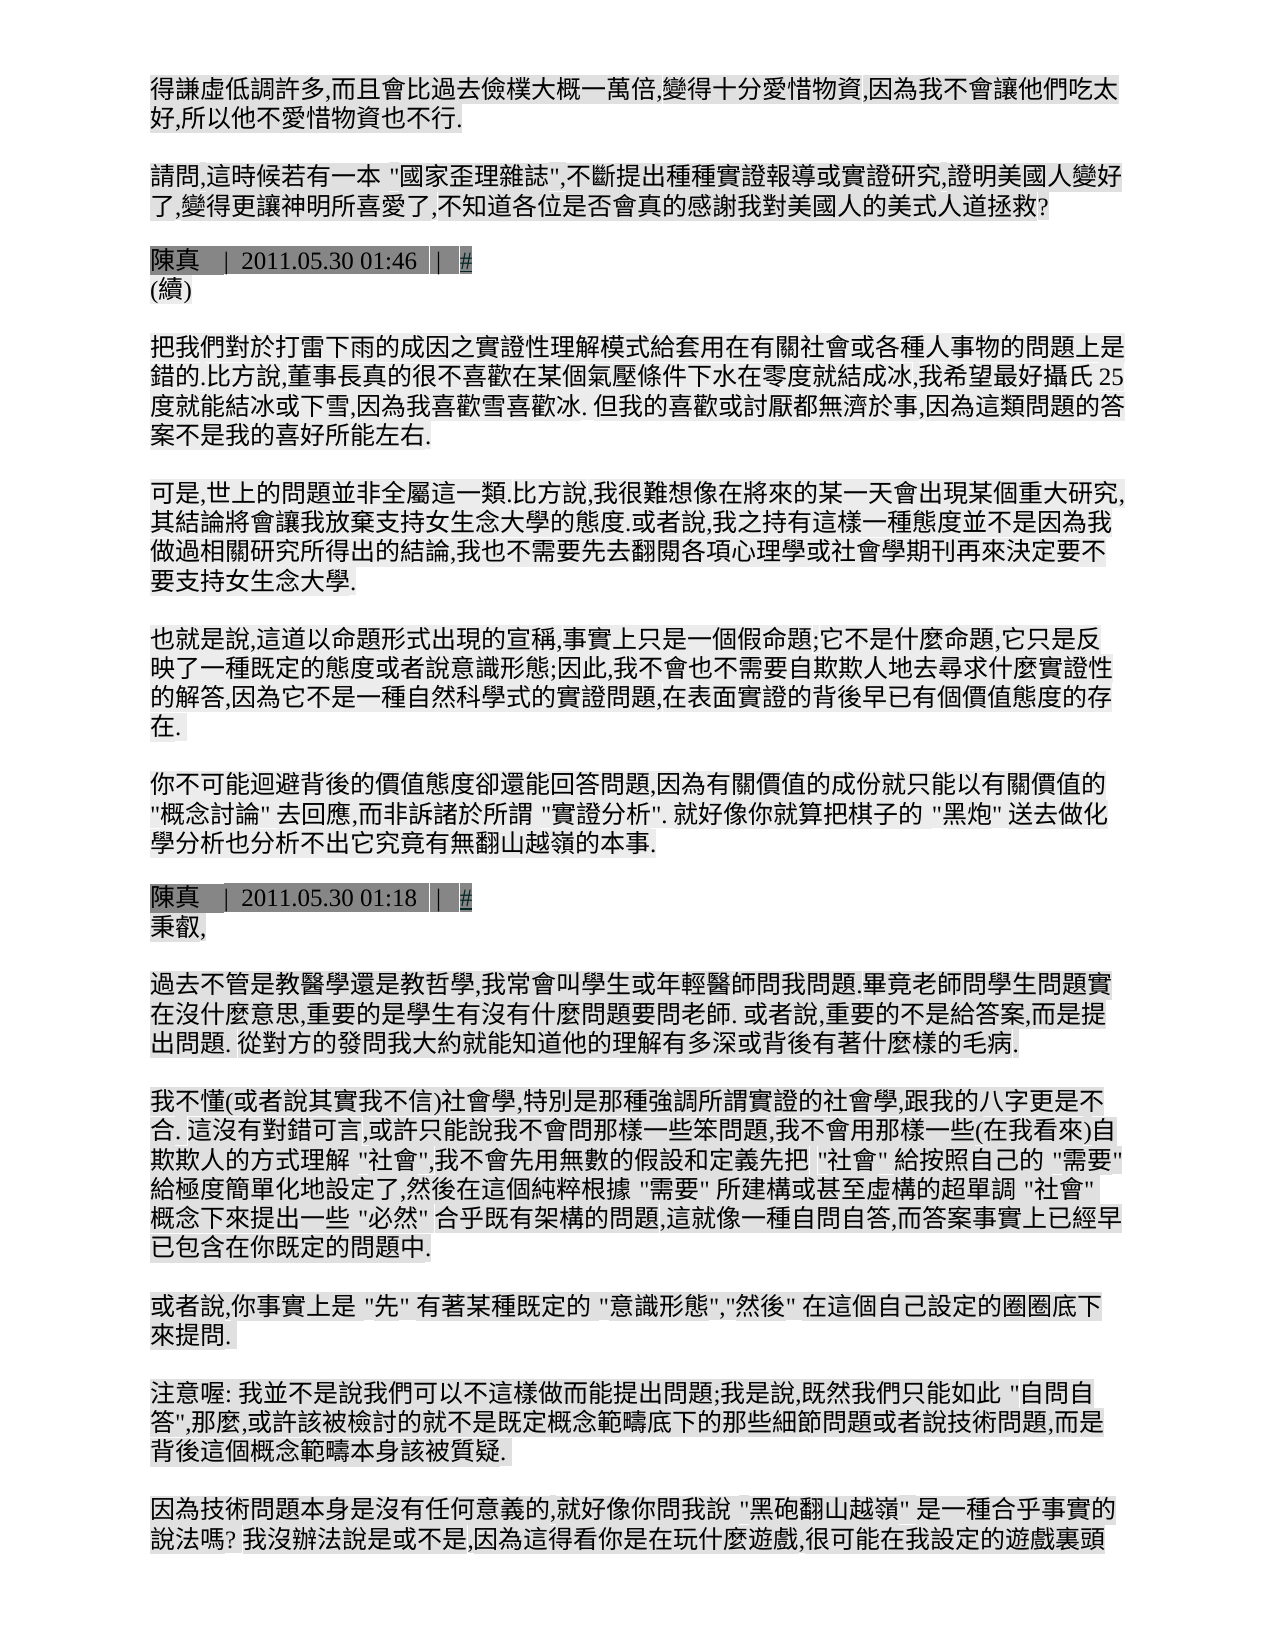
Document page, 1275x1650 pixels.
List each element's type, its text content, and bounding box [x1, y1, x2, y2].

text 秉叡, 過去不管是教醫學還是教哲學,我常會叫學生或年輕醫師問我問題.畢竟老師問學生問題實在沒什麼意思,重要的是學生有沒有什麼問題要問老師. 或者說,重要的不是給答案,而是提出問題. 從對方的發問我大約就能知道他的理解有多深或背後有著什麼樣的毛病. 我不懂(或者說其實我不信)社會學,特別是那種強調所謂實證的社會學,跟我的八字更是不合. 這沒有對錯可言,或許只能說我不會問那樣一些笨問題,我不會用那樣一些(在我看來)自欺欺人的方式理解 "社會",我不會先用無數的假設和定義先把 "社會" 給按照自己的 "需要" 給極度簡單化地設定了,然後在這個純粹根據 "需要" 所建構或甚至虛構的超單調 "社會" 概念下來提出一些 "必然" 合乎既有架構的問題,這就像一種自問自答,而答案事實上已經早已包含在你既定的問題中. 或者說,你事實上是 "先" 有著某種既定的 "意識形態","然後" 在這個自己設定的圈圈底下來提問. 注意喔: 我並不是說我們可以不這樣做而能提出問題;我是說,既然我們只能如此 "自問自答",那麼,或許該被檢討的就不是既定概念範疇底下的那些細節問題或者說技術問題,而是背後這個概念範疇本身該被質疑. 因為技術問題本身是沒有任何意義的,就好像你問我說 "黑砲翻山越嶺" 是一種合乎事實的說法嗎? 我沒辦法說是或不是,因為這得看你是在玩什麼遊戲,很可能在我設定的遊戲裏頭 [150, 913, 1125, 1554]
text 得謙虛低調許多,而且會比過去儉樸大概一萬倍,變得十分愛惜物資,因為我不會讓他們吃太好,所以他不愛惜物資也不行. 請問,這時候若有一本 "國家歪理雜誌",不斷提出種種實證報導或實證研究,證明美國人變好了,變得更讓神明所喜愛了,不知道各位是否會真的感謝我對美國人的美式人道拯救? [150, 75, 1125, 221]
text 陳真 | 2011.05.30 01:46 | # [150, 246, 1125, 275]
text (續) 把我們對於打雷下雨的成因之實證性理解模式給套用在有關社會或各種人事物的問題上是錯的.比方說,董事長真的很不喜歡在某個氣壓條件下水在零度就結成冰,我希望最好攝氏25度就能結冰或下雪,因為我喜歡雪喜歡冰. 但我的喜歡或討厭都無濟於事,因為這類問題的答案不是我的喜好所能左右. 可是,世上的問題並非全屬這一類.比方說,我很難想像在將來的某一天會出現某個重大研究,其結論將會讓我放棄支持女生念大學的態度.或者說,我之持有這樣一種態度並不是因為我做過相關研究所得出的結論,我也不需要先去翻閱各項心理學或社會學期刊再來決定要不要支持女生念大學. 也就是說,這道以命題形式出現的宣稱,事實上只是一個假命題;它不是什麼命題,它只是反映了一種既定的態度或者說意識形態;因此,我不會也不需要自欺欺人地去尋求什麼實證性的解答,因為它不是一種自然科學式的實證問題,在表面實證的背後早已有個價值態度的存在. 你不可能迴避背後的價值態度卻還能回答問題,因為有關價值的成份就只能以有關價值的 "概念討論" 去回應,而非訴諸於所謂 "實證分析". 就好像你就算把棋子的 "黑炮" 送去做化學分析也分析不出它究竟有無翻山越嶺的本事. [150, 275, 1125, 858]
text 陳真 | 2011.05.30 01:18 | # [150, 883, 1125, 913]
